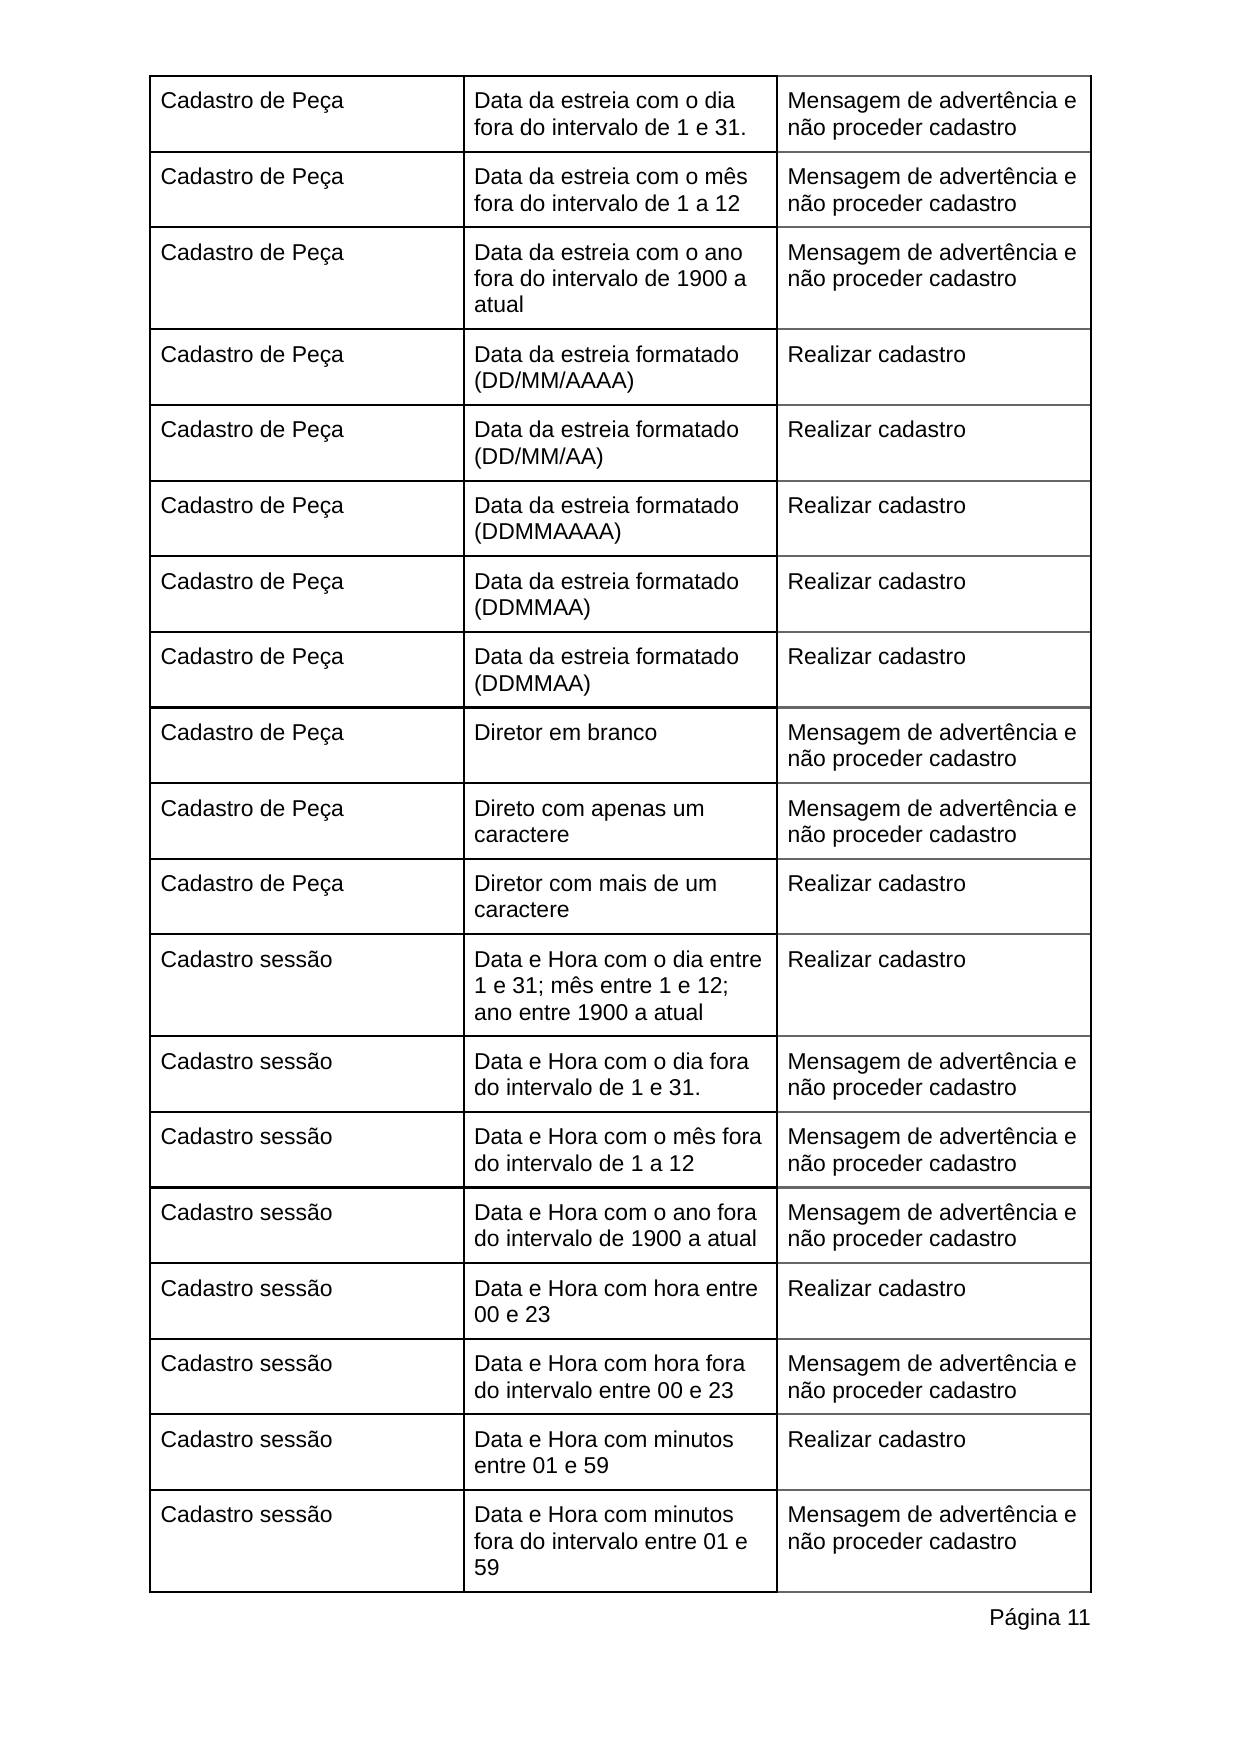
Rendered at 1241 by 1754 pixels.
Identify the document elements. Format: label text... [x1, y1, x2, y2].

table_cell Mensagem de advertência e não proceder cadastro [778, 784, 1090, 858]
table_cell Realizar cadastro [778, 860, 1090, 933]
table_cell Direto com apenas um caractere [465, 784, 776, 858]
table_cell Data e Hora com o dia fora do intervalo de 1 e 31. [465, 1037, 776, 1111]
table_cell Cadastro de Peça [151, 153, 463, 226]
table_cell Cadastro sessão [151, 1037, 463, 1111]
table_cell Cadastro sessão [151, 1264, 463, 1338]
table_cell Cadastro sessão [151, 1340, 463, 1413]
table_cell Mensagem de advertência e não proceder cadastro [778, 77, 1090, 151]
table_cell Cadastro de Peça [151, 784, 463, 858]
table_cell Data da estreia com o ano fora do intervalo de 1900 a atual [465, 228, 776, 328]
table_cell Cadastro sessão [151, 1415, 463, 1489]
table_cell Mensagem de advertência e não proceder cadastro [778, 1491, 1090, 1591]
table_cell Data da estreia formatado (DDMMAA) [465, 633, 776, 706]
table_cell Data e Hora com o mês fora do intervalo de 1 a 12 [465, 1113, 776, 1186]
table_cell Cadastro de Peça [151, 860, 463, 933]
table_cell Realizar cadastro [778, 935, 1090, 1035]
table_cell Data e Hora com hora entre 00 e 23 [465, 1264, 776, 1338]
table_cell Mensagem de advertência e não proceder cadastro [778, 228, 1090, 328]
table_cell Mensagem de advertência e não proceder cadastro [778, 153, 1090, 226]
table_cell Data e Hora com o dia entre 1 e 31; mês entre 1 e 12; ano entre 1900 a atual [465, 935, 776, 1035]
table_cell Realizar cadastro [778, 1415, 1090, 1489]
table_cell Realizar cadastro [778, 406, 1090, 479]
table_cell Cadastro de Peça [151, 709, 463, 782]
table_cell Realizar cadastro [778, 557, 1090, 631]
table_cell Diretor com mais de um caractere [465, 860, 776, 933]
table_cell Realizar cadastro [778, 633, 1090, 706]
table_cell Cadastro sessão [151, 1189, 463, 1262]
table_cell Cadastro sessão [151, 1113, 463, 1186]
table_cell Cadastro de Peça [151, 330, 463, 404]
table_cell Mensagem de advertência e não proceder cadastro [778, 1037, 1090, 1111]
table_cell Mensagem de advertência e não proceder cadastro [778, 1189, 1090, 1262]
table_cell Cadastro de Peça [151, 406, 463, 479]
table_cell Mensagem de advertência e não proceder cadastro [778, 709, 1090, 782]
table_cell Cadastro de Peça [151, 482, 463, 555]
table_cell Cadastro de Peça [151, 633, 463, 706]
table_cell Cadastro sessão [151, 935, 463, 1035]
table_cell Diretor em branco [465, 709, 776, 782]
table_cell Cadastro de Peça [151, 557, 463, 631]
table_cell Realizar cadastro [778, 1264, 1090, 1338]
table_cell Mensagem de advertência e não proceder cadastro [778, 1340, 1090, 1413]
table_cell Cadastro sessão [151, 1491, 463, 1591]
table_cell Data da estreia com o dia fora do intervalo de 1 e 31. [465, 77, 776, 151]
table_cell Cadastro de Peça [151, 228, 463, 328]
table_cell Data e Hora com o ano fora do intervalo de 1900 a atual [465, 1189, 776, 1262]
table_cell Data da estreia formatado (DD/MM/AAAA) [465, 330, 776, 404]
table_cell Data e Hora com minutos entre 01 e 59 [465, 1415, 776, 1489]
table_cell Data da estreia formatado (DDMMAAAA) [465, 482, 776, 555]
table_cell Realizar cadastro [778, 330, 1090, 404]
table_cell Data da estreia com o mês fora do intervalo de 1 a 12 [465, 153, 776, 226]
table_cell Mensagem de advertência e não proceder cadastro [778, 1113, 1090, 1186]
table_cell Data e Hora com hora fora do intervalo entre 00 e 23 [465, 1340, 776, 1413]
table_cell Data da estreia formatado (DDMMAA) [465, 557, 776, 631]
table_cell Realizar cadastro [778, 482, 1090, 555]
table_cell Data da estreia formatado (DD/MM/AA) [465, 406, 776, 479]
table_cell Data e Hora com minutos fora do intervalo entre 01 e 59 [465, 1491, 776, 1591]
table_cell Cadastro de Peça [151, 77, 463, 151]
